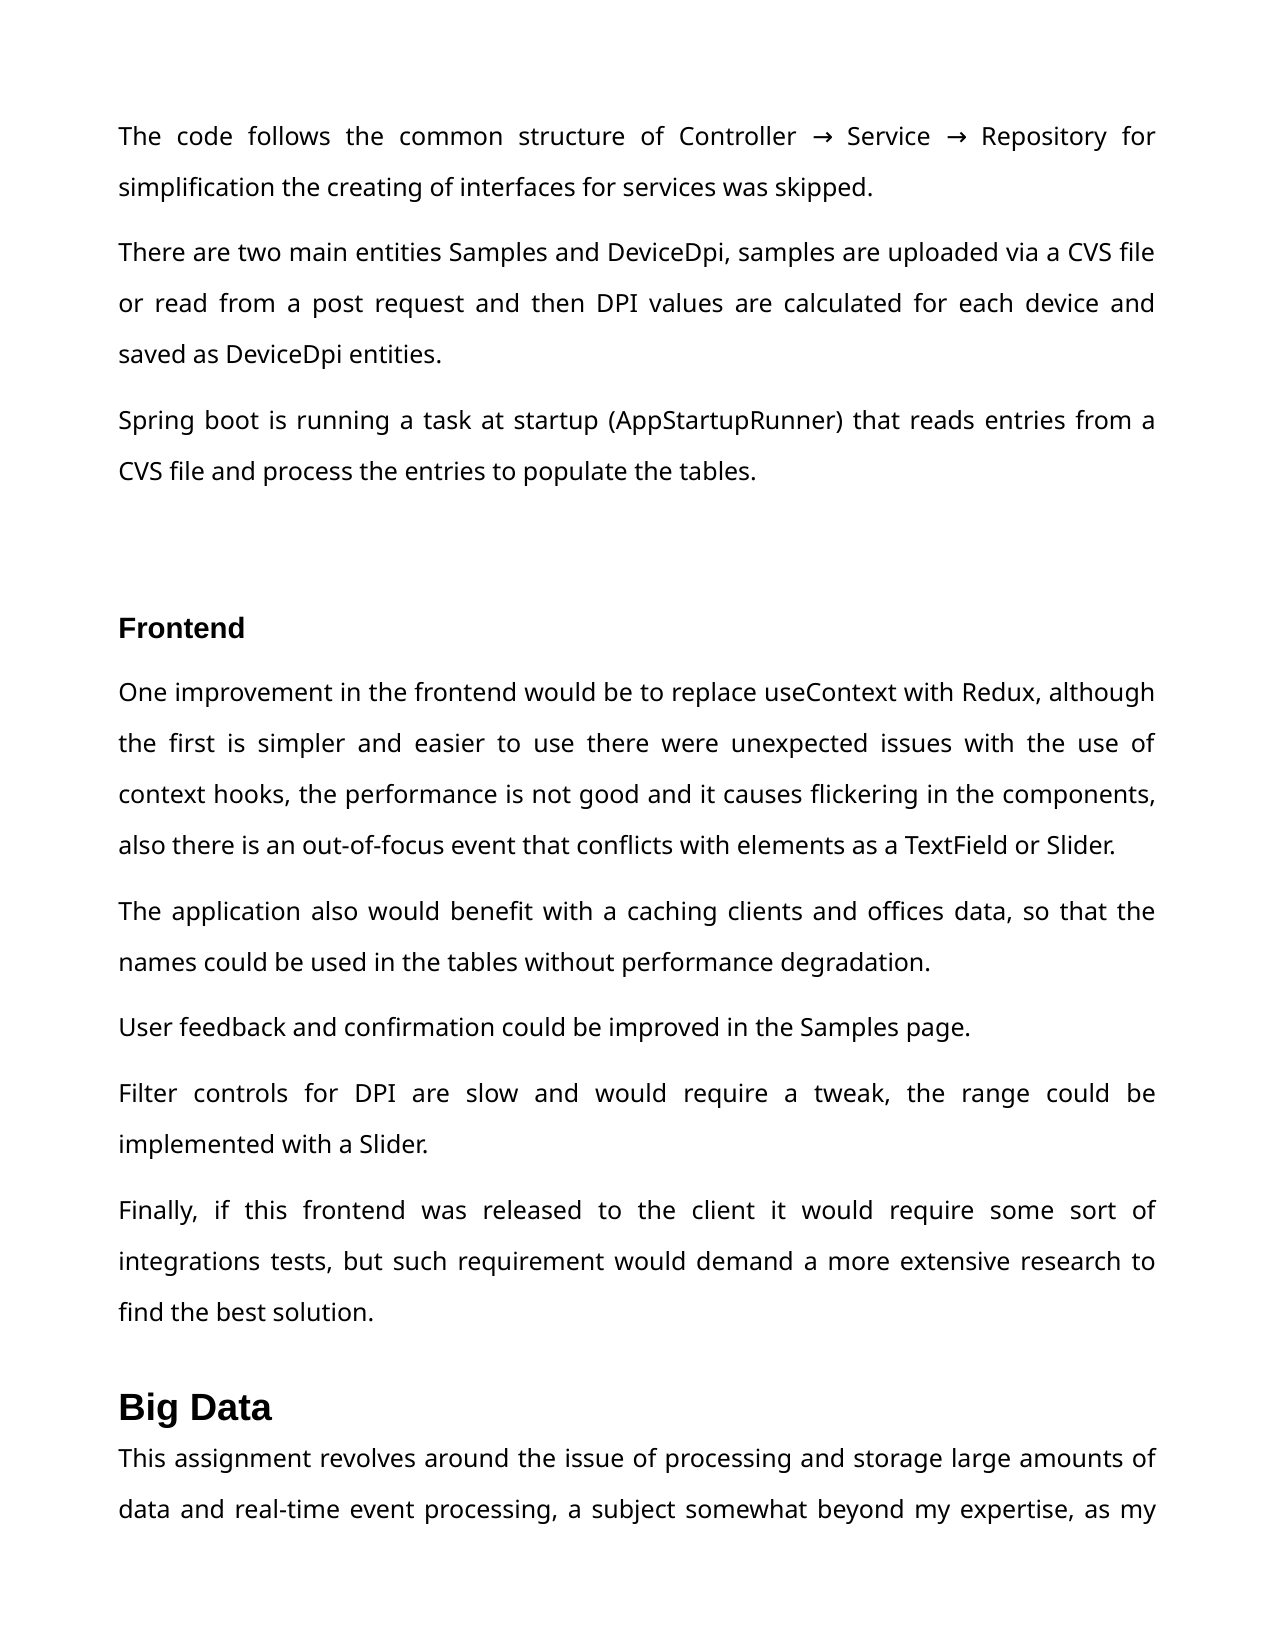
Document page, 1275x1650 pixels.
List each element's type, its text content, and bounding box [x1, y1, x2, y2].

subtitle Big Data [118, 1385, 1157, 1429]
text User feedback and confirmation could be improved in the Samples page. [118, 1010, 1157, 1044]
text There are two main entities Samples and DeviceDpi, samples are uploaded via a CVS file or read from a post request and then DPI values are calculated for each device and saved as DeviceDpi entities. [118, 235, 1157, 371]
text One improvement in the frontend would be to replace useContext with Redux, although the first is simpler and easier to use there were unexpected issues with the use of context hooks, the performance is not good and it causes flickering in the components, also there is an out-of-focus event that conflicts with elements as a TextField or Slider. [118, 674, 1157, 862]
text Spring boot is running a task at startup (AppStartupRunner) that reads entries from a CVS file and process the entries to populate the tables. [118, 402, 1157, 488]
text This assignment revolves around the issue of processing and storage large amounts of data and real-time event processing, a subject somewhat beyond my expertise, as my [118, 1441, 1157, 1526]
text Filter controls for DPI are slow and would require a tweak, the range could be implemented with a Slider. [118, 1076, 1157, 1161]
text The code follows the common structure of Controller → Service → Repository for simplification the creating of interfaces for services was skipped. [118, 118, 1157, 203]
subtitle Frontend [118, 611, 1157, 645]
text Finally, if this frontend was released to the client it would require some sort of integrations tests, but such requirement would demand a more extensive research to find the best solution. [118, 1192, 1157, 1328]
text The application also would benefit with a caching clients and offices data, so that the names could be used in the tables without performance degradation. [118, 893, 1157, 978]
